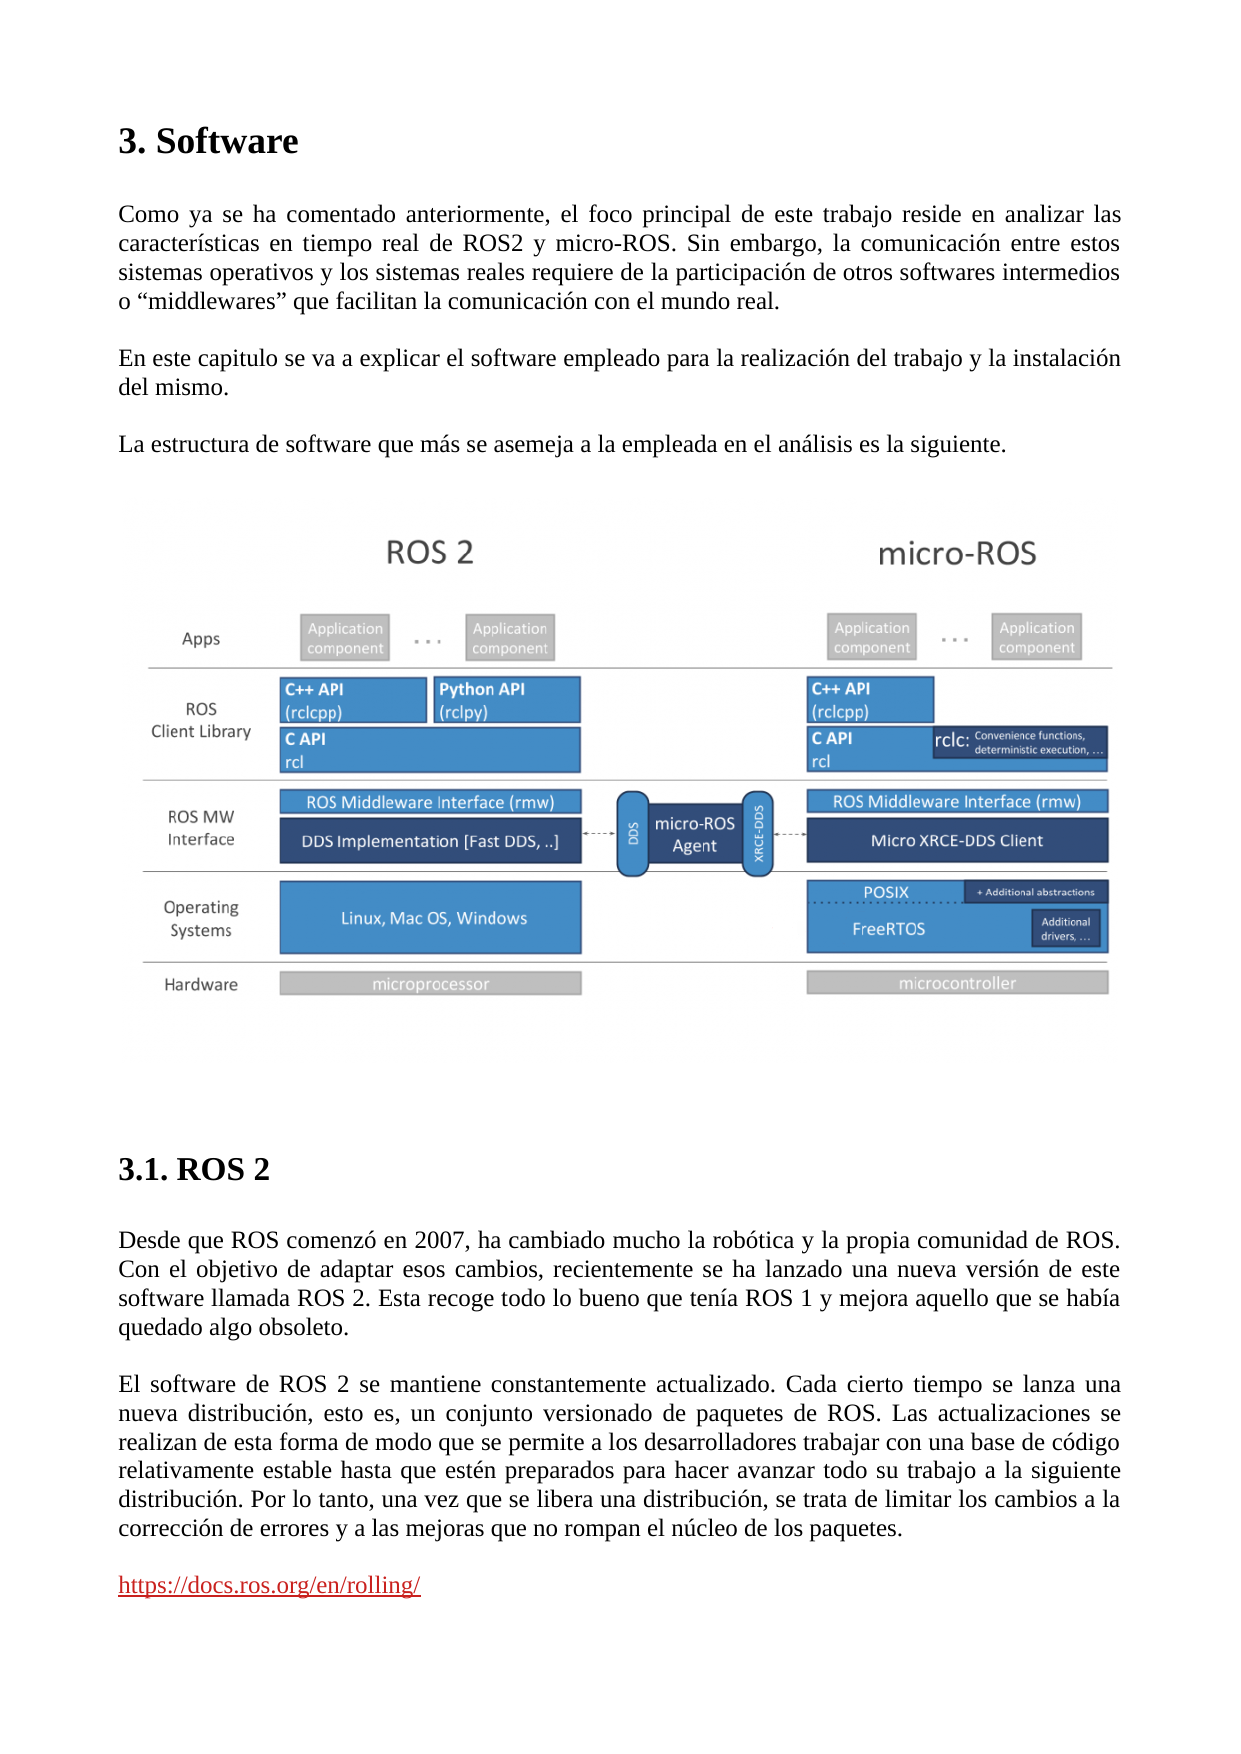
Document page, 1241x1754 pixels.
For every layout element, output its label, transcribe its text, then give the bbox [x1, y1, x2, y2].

text Como ya se ha comentado anteriormente, el foco principal de este trabajo reside en analizar las características en tiempo real de ROS2 y micro-ROS. Sin embargo, la comunicación entre estos sistemas operativos y los sistemas reales requiere de la participación de otros softwares intermedios o “middlewares” que facilitan la comunicación con el mundo real. [118, 199, 1122, 314]
text En este capitulo se va a explicar el software empleado para la realización del trabajo y la instalación del mismo. [118, 343, 1122, 401]
text El software de ROS 2 se mantiene constantemente actualizado. Cada cierto tiempo se lanza una nueva distribución, esto es, un conjunto versionado de paquetes de ROS. Las actualizaciones se realizan de esta forma de modo que se permite a los desarrolladores trabajar con una base de código relativamente estable hasta que estén preparados para hacer avanzar todo su trabajo a la siguiente distribución. Por lo tanto, una vez que se libera una distribución, se trata de limitar los cambios a la corrección de errores y a las mejoras que no rompan el núcleo de los paquetes. [118, 1369, 1122, 1542]
text La estructura de software que más se asemeja a la empleada en el análisis es la siguiente. [118, 429, 1122, 458]
text 3.1. ROS 2 [118, 1149, 1122, 1187]
text https://docs.ros.org/en/rolling/ [118, 1570, 1122, 1599]
picture [122, 497, 1118, 1063]
text 3. Software [118, 118, 1122, 161]
text Desde que ROS comenzó en 2007, ha cambiado mucho la robótica y la propia comunidad de ROS. Con el objetivo de adaptar esos cambios, recientemente se ha lanzado una nueva versión de este software llamada ROS 2. Esta recoge todo lo bueno que tenía ROS 1 y mejora aquello que se había quedado algo obsoleto. [118, 1225, 1122, 1340]
